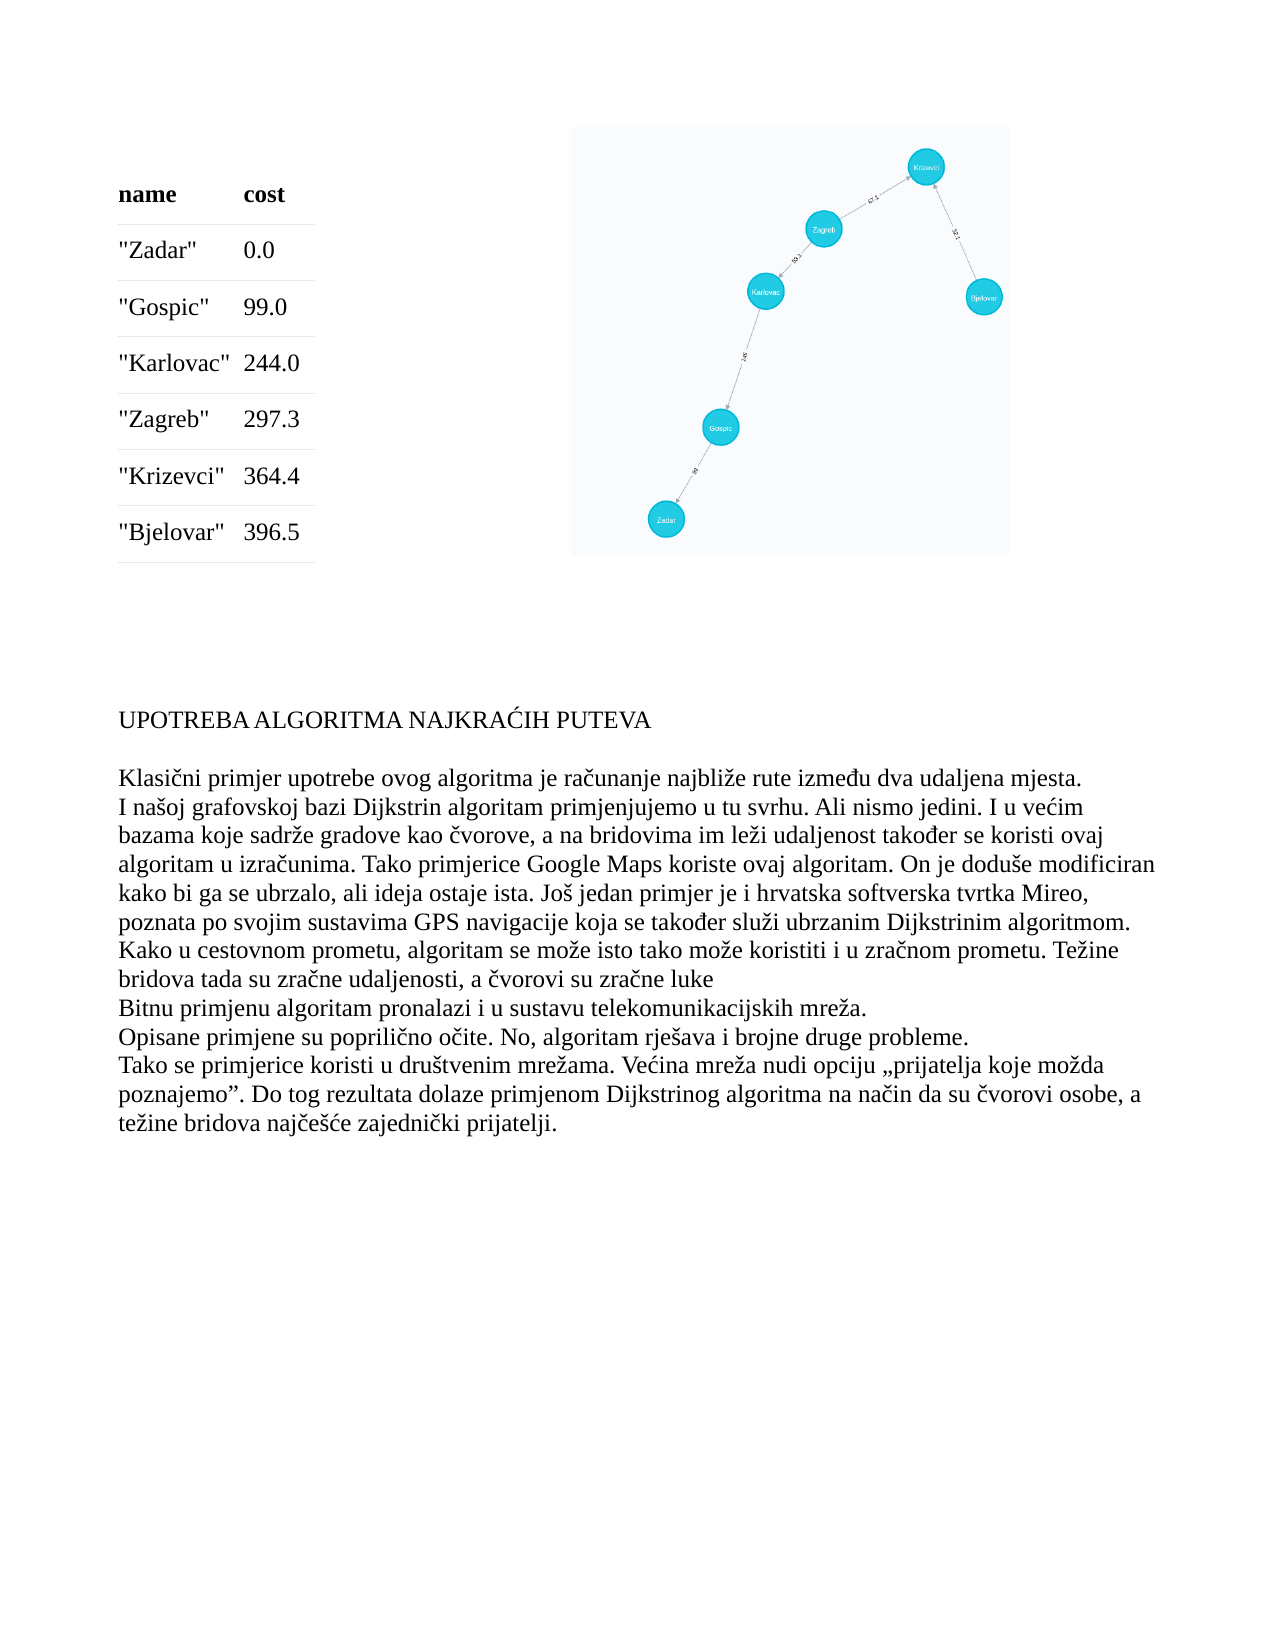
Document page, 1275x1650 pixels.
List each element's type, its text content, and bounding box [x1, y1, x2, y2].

table_cell "Krizevci" [118, 450, 243, 505]
table_cell "Karlovac" [118, 337, 243, 392]
table_cell 297.3 [243, 394, 315, 449]
table_header name [118, 147, 243, 223]
table_cell "Zagreb" [118, 394, 243, 449]
table_cell "Gospic" [118, 281, 243, 336]
text Klasični primjer upotrebe ovog algoritma je računanje najbliže rute između dva udaljena mjesta. [118, 763, 1157, 792]
table_cell "Zadar" [118, 225, 243, 280]
table_cell 0.0 [243, 225, 315, 280]
text I našoj grafovskoj bazi Dijkstrin algoritam primjenjujemo u tu svrhu. Ali nismo jedini. I u većim bazama koje sadrže gradove kao čvorove, a na bridovima im leži udaljenost također se koristi ovaj algoritam u izračunima. Tako primjerice Google Maps koriste ovaj algoritam. On je doduše modificiran kako bi ga se ubrzalo, ali ideja ostaje ista. Još jedan primjer je i hrvatska softverska tvrtka Mireo, poznata po svojim sustavima GPS navigacije koja se također služi ubrzanim Dijkstrinim algoritmom. [118, 792, 1157, 935]
table_cell "Bjelovar" [118, 506, 243, 562]
table_cell 364.4 [243, 450, 315, 505]
text Bitnu primjenu algoritam pronalazi i u sustavu telekomunikacijskih mreža. [118, 993, 1157, 1022]
picture [571, 127, 1011, 555]
text Opisane primjene su poprilično očite. No, algoritam rješava i brojne druge probleme. [118, 1022, 1157, 1050]
text UPOTREBA ALGORITMA NAJKRAĆIH PUTEVA [118, 705, 1157, 734]
text Tako se primjerice koristi u društvenim mrežama. Većina mreža nudi opciju „prijatelja koje možda poznajemo”. Do tog rezultata dolaze primjenom Dijkstrinog algoritma na način da su čvorovi osobe, a težine bridova najčešće zajednički prijatelji. [118, 1050, 1157, 1137]
table_header cost [243, 147, 315, 223]
table_cell 396.5 [243, 506, 315, 562]
table_cell 99.0 [243, 281, 315, 336]
table_cell 244.0 [243, 337, 315, 392]
text Kako u cestovnom prometu, algoritam se može isto tako može koristiti i u zračnom prometu. Težine bridova tada su zračne udaljenosti, a čvorovi su zračne luke [118, 935, 1157, 993]
